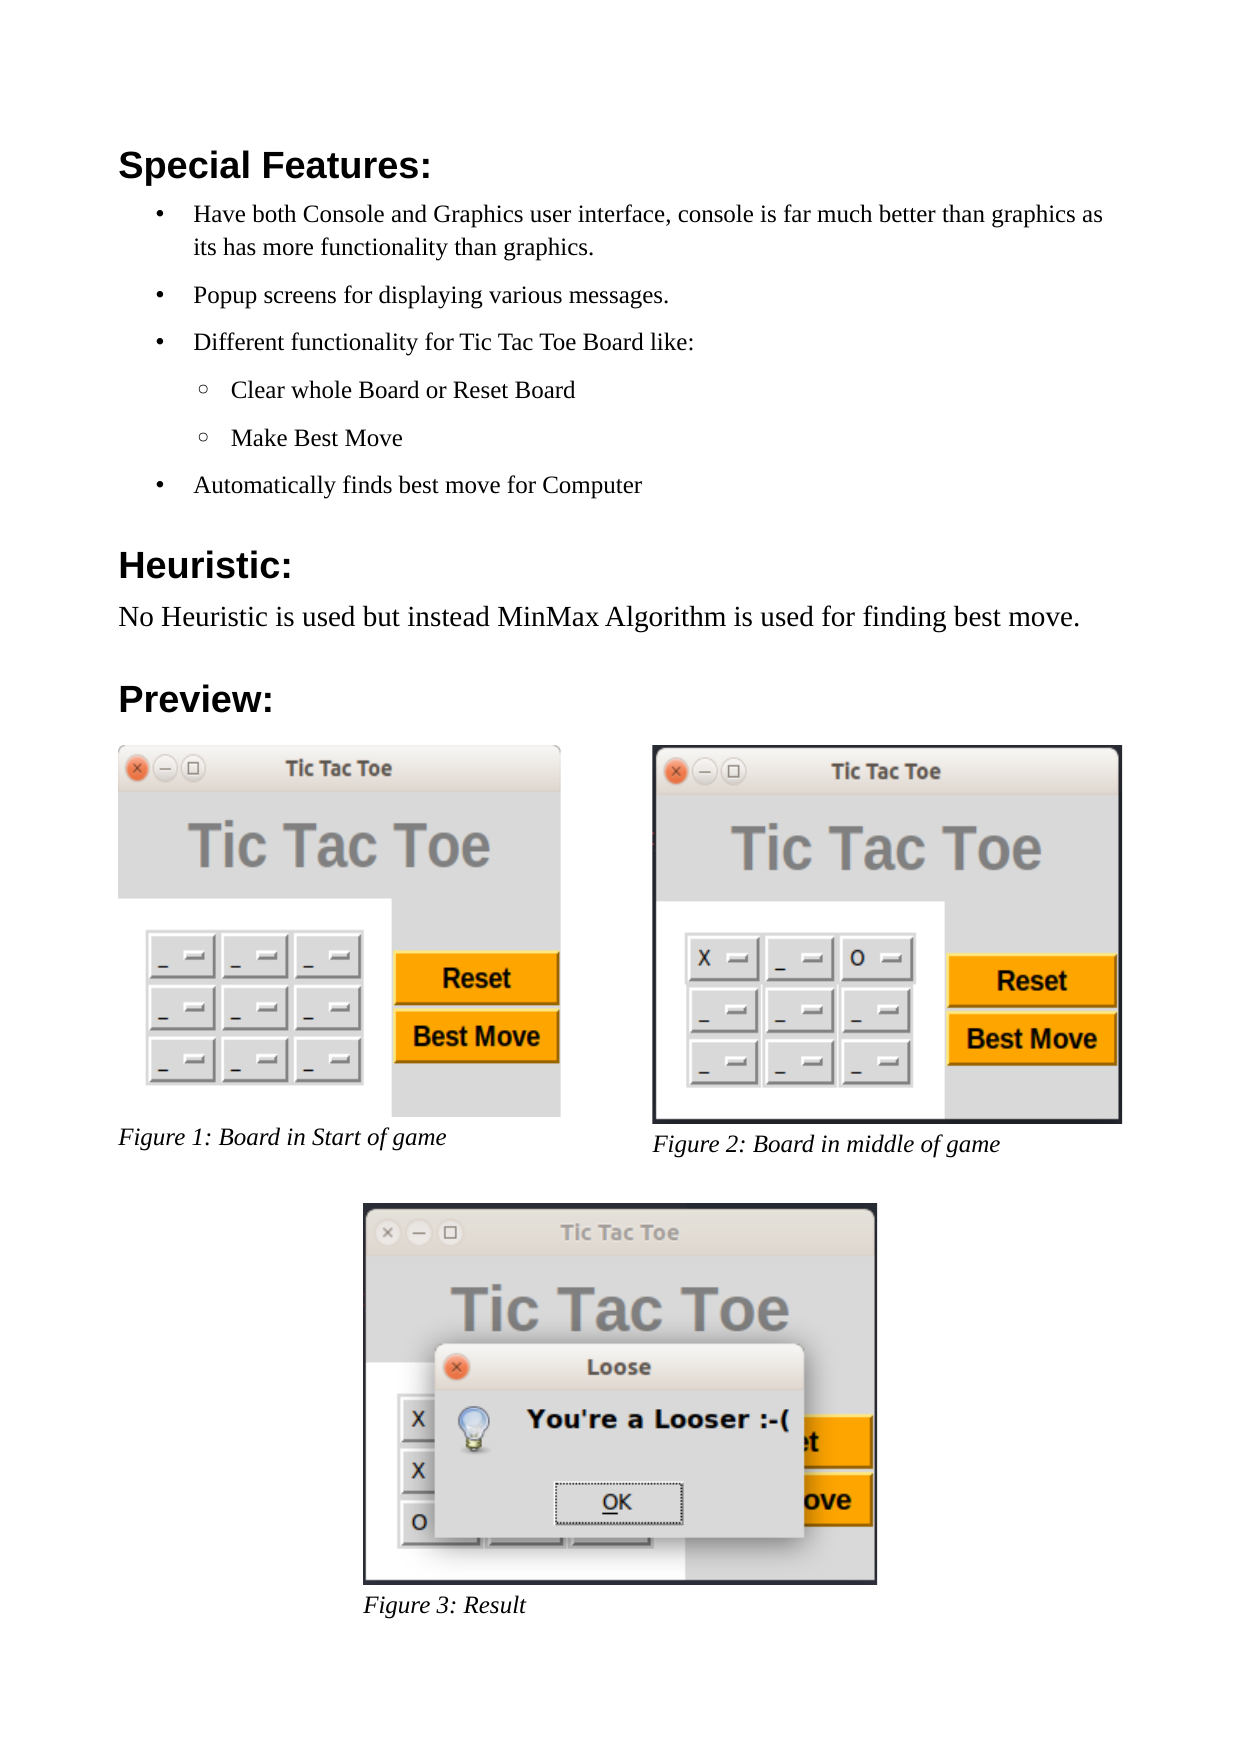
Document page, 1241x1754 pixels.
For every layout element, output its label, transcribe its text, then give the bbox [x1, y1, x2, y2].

picture [118, 745, 561, 1117]
text Figure 3: Result [363, 1585, 877, 1619]
list Automatically finds best move for Computer [156, 470, 1122, 499]
subtitle Heuristic: [118, 543, 1122, 587]
list Make Best Move [193, 423, 1122, 451]
subtitle Preview: [118, 677, 1122, 721]
subtitle Special Features: [118, 143, 1122, 187]
picture [652, 745, 1123, 1124]
list Different functionality for Tic Tac Toe Board like: [156, 327, 1122, 356]
text Figure 1: Board in Start of game [118, 1117, 561, 1150]
list Popup screens for displaying various messages. [156, 280, 1122, 309]
list Clear whole Board or Reset Board [193, 375, 1122, 404]
picture [363, 1203, 878, 1585]
list Have both Console and Graphics user interface, console is far much better than graphics as its has more functionality than graphics. [156, 199, 1122, 261]
text Figure 2: Board in middle of game [652, 1124, 1122, 1158]
text No Heuristic is used but instead MinMax Algorithm is used for finding best move. [118, 599, 1122, 633]
